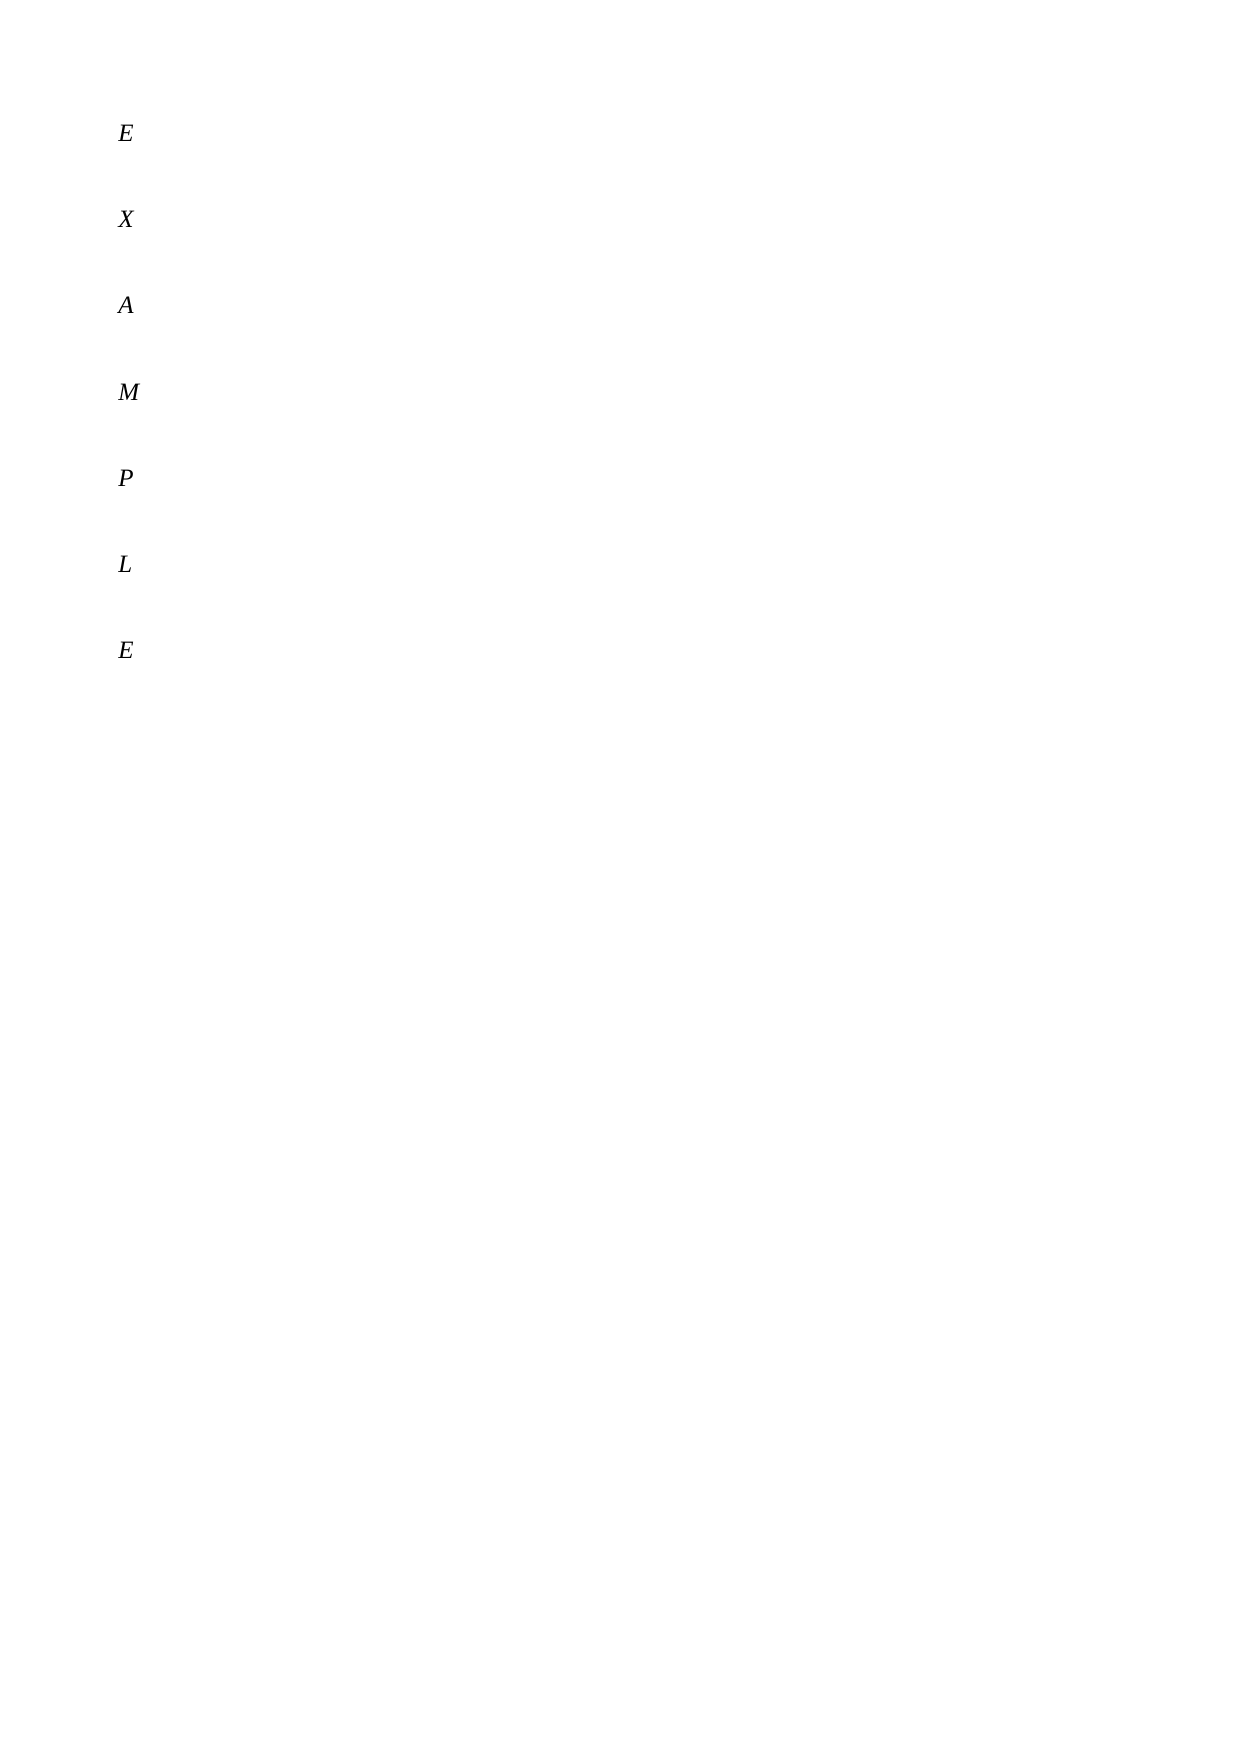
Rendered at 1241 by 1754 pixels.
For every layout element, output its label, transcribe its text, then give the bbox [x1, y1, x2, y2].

text E [118, 118, 1122, 147]
text A [118, 291, 1122, 319]
text X [118, 204, 1122, 233]
text L [118, 549, 1122, 578]
text P [118, 463, 1122, 492]
text M [118, 377, 1122, 406]
text E [118, 636, 1122, 664]
